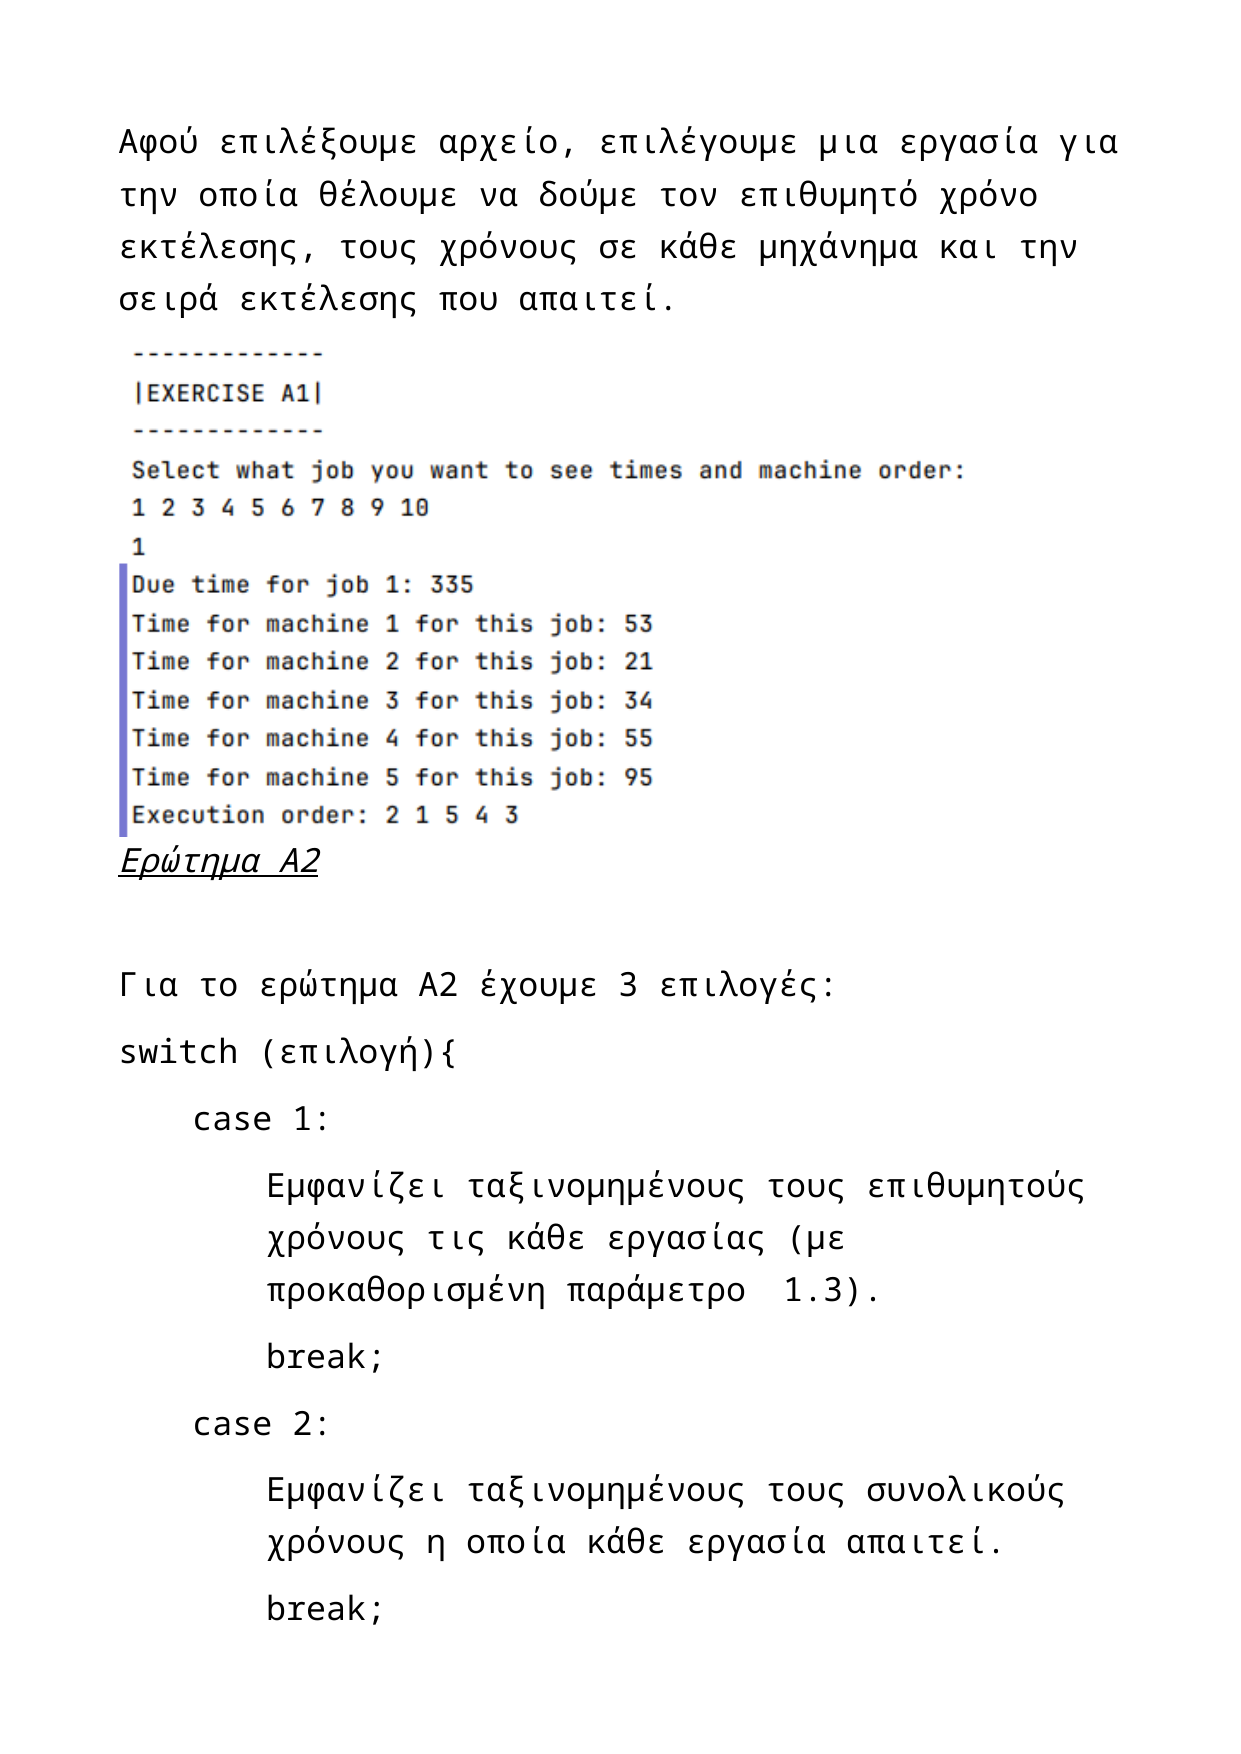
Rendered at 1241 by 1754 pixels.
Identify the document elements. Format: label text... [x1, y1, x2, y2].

text case 1: [118, 1094, 1122, 1140]
text Εμφανίζει ταξινομημένους τους επιθυμητούς χρόνους τις κάθε εργασίας (με προκαθορισμένη παράμετρο 1.3). [118, 1161, 1122, 1311]
text Αφού επιλέξουμε αρχείο, επιλέγουμε μια εργασία για την οποία θέλουμε να δούμε τον επιθυμητό χρόνο εκτέλεσης, τους χρόνους σε κάθε μηχάνημα και την σειρά εκτέλεσης που απαιτεί. [118, 118, 1122, 320]
text Για το ερώτημα Α2 έχουμε 3 επιλογές: [118, 961, 1122, 1006]
picture [119, 342, 1065, 837]
text break; [118, 1332, 1122, 1378]
subtitle Ερώτημα Α2 [118, 356, 1122, 882]
text break; [118, 1585, 1122, 1630]
text switch (επιλογή){ [118, 1028, 1122, 1073]
text case 2: [118, 1399, 1122, 1445]
text Εμφανίζει ταξινομημένους τους συνολικούς χρόνους η οποία κάθε εργασία απαιτεί. [118, 1466, 1122, 1564]
